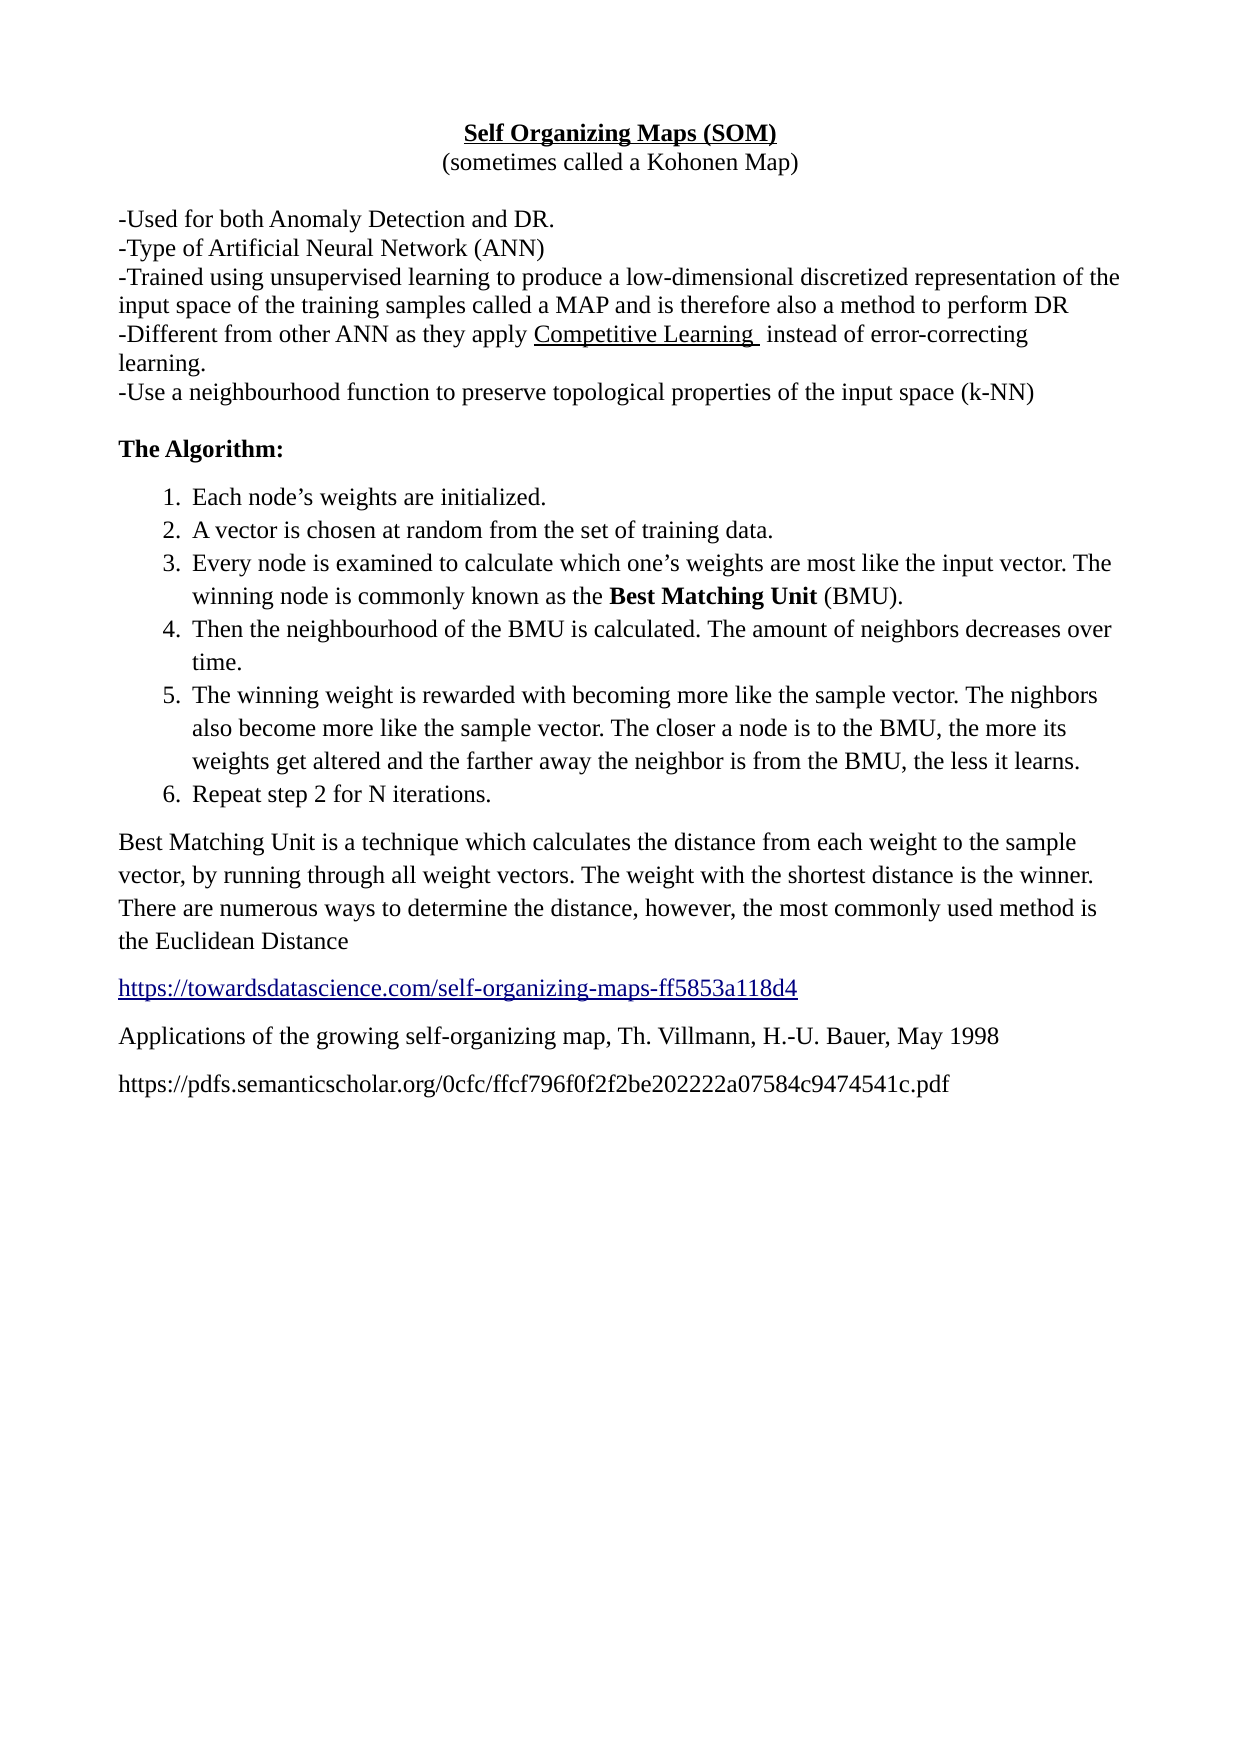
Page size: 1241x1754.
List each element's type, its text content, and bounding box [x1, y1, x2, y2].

list Each node’s weights are initialized. [162, 482, 1122, 511]
list A vector is chosen at random from the set of training data. [162, 515, 1122, 544]
list Repeat step 2 for N iterations. [162, 779, 1122, 808]
list Every node is examined to calculate which one’s weights are most like the input vector. The winning node is commonly known as the Best Matching Unit (BMU). [162, 548, 1122, 610]
text https://pdfs.semanticscholar.org/0cfc/ffcf796f0f2f2be202222a07584c9474541c.pdf [118, 1069, 1122, 1097]
text Applications of the growing self-organizing map, Th. Villmann, H.-U. Bauer, May 1998 [118, 1021, 1122, 1050]
list Then the neighbourhood of the BMU is calculated. The amount of neighbors decreases over time. [162, 614, 1122, 676]
text The Algorithm: [118, 434, 1122, 463]
text https://towardsdatascience.com/self-organizing-maps-ff5853a118d4 [118, 973, 1122, 1002]
text -Trained using unsupervised learning to produce a low-dimensional discretized representation of the input space of the training samples called a MAP and is therefore also a method to perform DR [118, 262, 1122, 319]
text Best Matching Unit is a technique which calculates the distance from each weight to the sample vector, by running through all weight vectors. The weight with the shortest distance is the winner. There are numerous ways to determine the distance, however, the most commonly used method is the Euclidean Distance [118, 827, 1122, 954]
text Self Organizing Maps (SOM) [118, 118, 1122, 147]
text -Used for both Anomaly Detection and DR. [118, 204, 1122, 233]
text -Type of Artificial Neural Network (ANN) [118, 233, 1122, 262]
text (sometimes called a Kohonen Map) [118, 147, 1122, 176]
list The winning weight is rewarded with becoming more like the sample vector. The nighbors also become more like the sample vector. The closer a node is to the BMU, the more its weights get altered and the farther away the neighbor is from the BMU, the less it learns. [162, 680, 1122, 775]
text -Different from other ANN as they apply Competitive Learning instead of error-correcting learning. [118, 319, 1122, 377]
text -Use a neighbourhood function to preserve topological properties of the input space (k-NN) [118, 377, 1122, 406]
